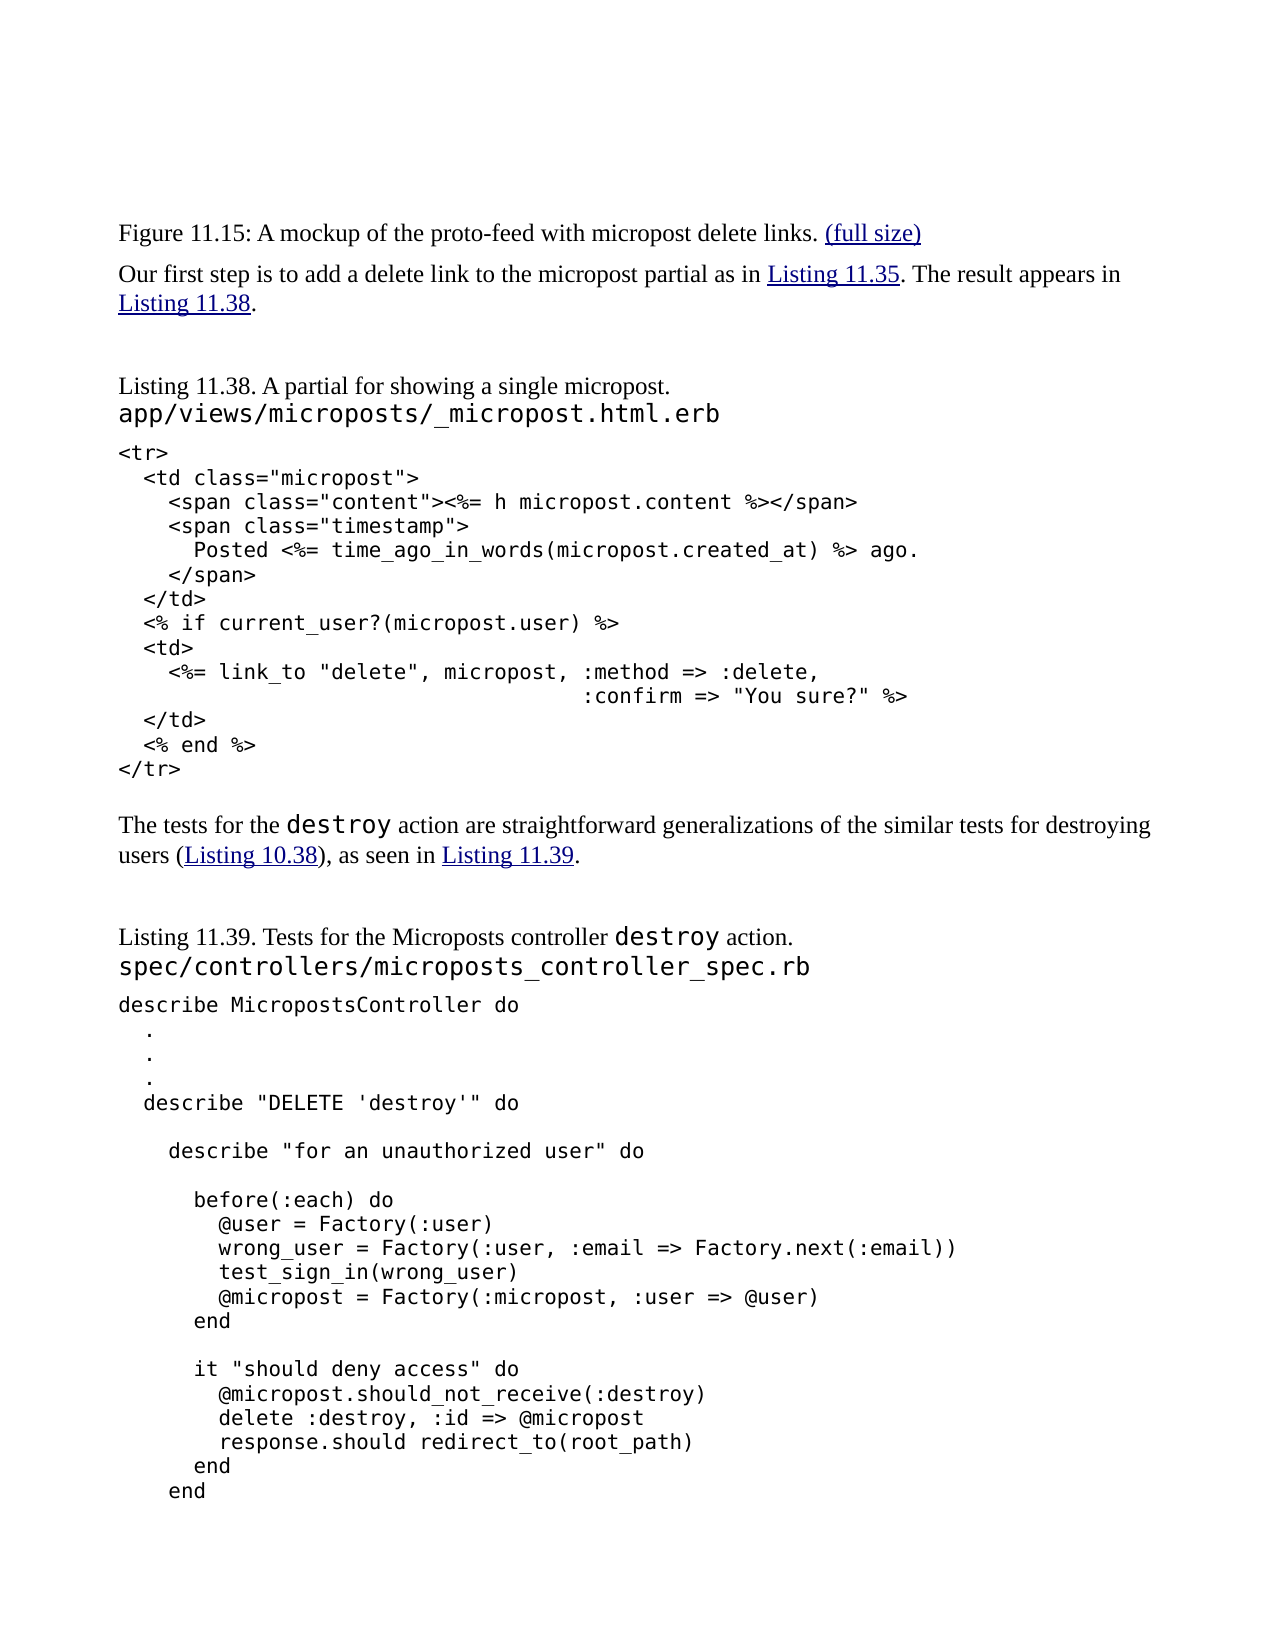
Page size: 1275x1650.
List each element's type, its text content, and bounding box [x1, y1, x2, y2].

text end [118, 1479, 1157, 1503]
text <td class="micropost"> [118, 466, 1157, 490]
text Listing 11.38. A partial for showing a single micropost. app/views/microposts/_micropost.html.erb [118, 371, 1157, 429]
text Posted <%= time_ago_in_words(micropost.created_at) %> ago. [118, 538, 1157, 563]
text . [118, 1042, 1157, 1066]
text </tr> [118, 757, 1157, 781]
text <% end %> [118, 733, 1157, 757]
text before(:each) do [118, 1188, 1157, 1212]
text @user = Factory(:user) [118, 1212, 1157, 1236]
text <%= link_to "delete", micropost, :method => :delete, [118, 660, 1157, 684]
text it "should deny access" do [118, 1357, 1157, 1382]
text test_sign_in(wrong_user) [118, 1260, 1157, 1285]
text wrong_user = Factory(:user, :email => Factory.next(:email)) [118, 1236, 1157, 1260]
text Our first step is to add a delete link to the micropost partial as in Listing 11.35. The result appears in Listing 11.38. [118, 259, 1157, 317]
text <td> [118, 636, 1157, 660]
text delete :destroy, :id => @micropost [118, 1406, 1157, 1430]
text :confirm => "You sure?" %> [118, 684, 1157, 708]
text response.should redirect_to(root_path) [118, 1430, 1157, 1454]
text end [118, 1309, 1157, 1333]
text The tests for the destroy action are straightforward generalizations of the similar tests for destroying users (Listing 10.38), as seen in Listing 11.39. [118, 811, 1157, 869]
text describe "for an unauthorized user" do [118, 1139, 1157, 1163]
text <% if current_user?(micropost.user) %> [118, 611, 1157, 636]
text <tr> [118, 441, 1157, 466]
text </td> [118, 708, 1157, 733]
text </span> [118, 563, 1157, 587]
text . [118, 1018, 1157, 1042]
text @micropost = Factory(:micropost, :user => @user) [118, 1285, 1157, 1309]
text Listing 11.39. Tests for the Microposts controller destroy action. spec/controllers/microposts_controller_spec.rb [118, 922, 1157, 981]
text Figure 11.15: A mockup of the proto-feed with micropost delete links. (full size) [118, 218, 1157, 247]
text . [118, 1066, 1157, 1091]
text @micropost.should_not_receive(:destroy) [118, 1382, 1157, 1406]
text <span class="content"><%= h micropost.content %></span> [118, 490, 1157, 514]
text </td> [118, 587, 1157, 611]
text <span class="timestamp"> [118, 514, 1157, 538]
text describe MicropostsController do [118, 993, 1157, 1018]
text describe "DELETE 'destroy'" do [118, 1091, 1157, 1115]
text end [118, 1454, 1157, 1479]
